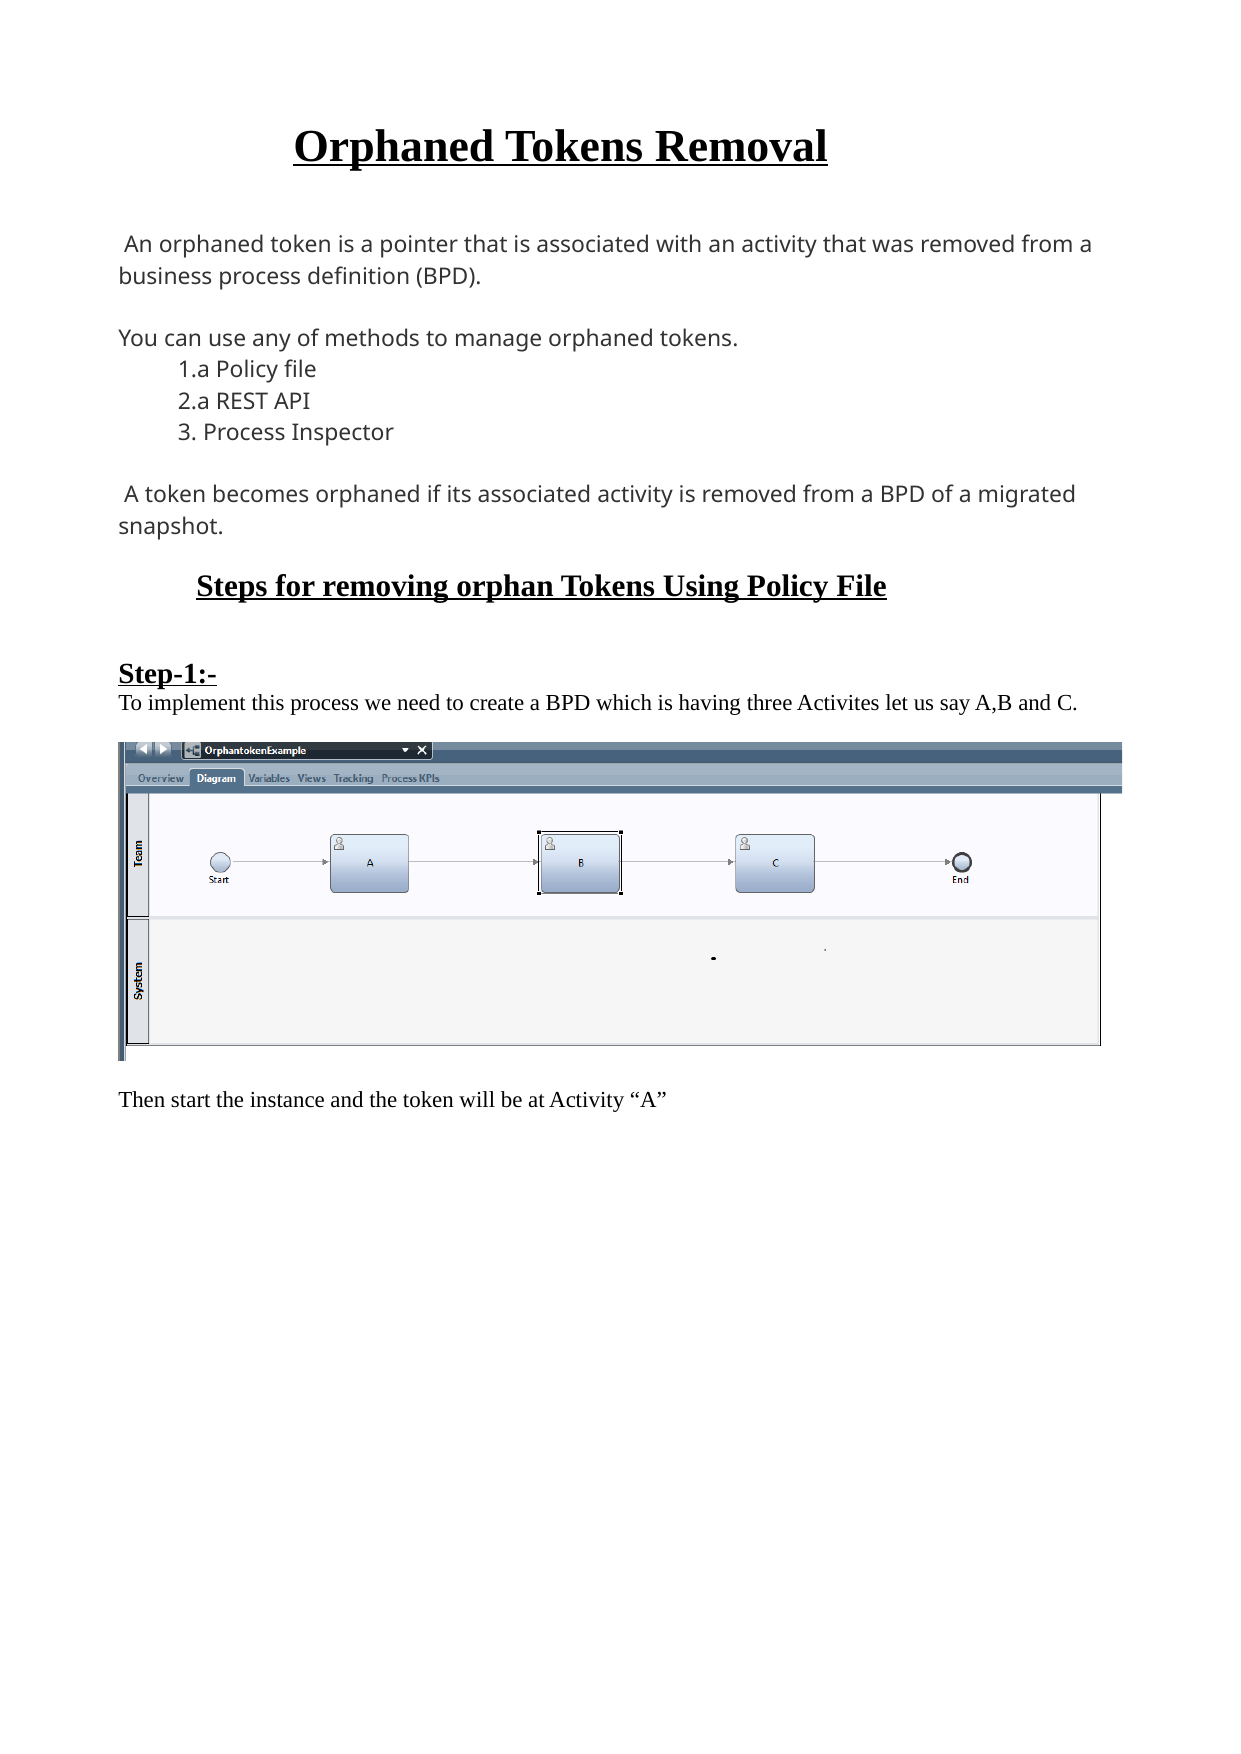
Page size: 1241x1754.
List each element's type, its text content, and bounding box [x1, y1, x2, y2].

text You can use any of methods to manage orphaned tokens. [118, 322, 1122, 353]
text Orphaned Tokens Removal [118, 118, 1122, 171]
text To implement this process we need to create a BPD which is having three Activites let us say A,B and C. [118, 689, 1122, 716]
text An orphaned token is a pointer that is associated with an activity that was removed from a business process definition (BPD). [118, 228, 1122, 291]
text 1.a Policy file [118, 353, 1122, 384]
text 3. Process Inspector [118, 416, 1122, 447]
text Then start the instance and the token will be at Activity “A” [118, 1087, 1122, 1113]
text 2.a REST API [118, 384, 1122, 416]
text Step-1:- [118, 656, 1122, 689]
text A token becomes orphaned if its associated activity is removed from a BPD of a migrated snapshot. [118, 478, 1122, 541]
text Steps for removing orphan Tokens Using Policy File [118, 567, 1122, 603]
picture [118, 742, 1123, 1061]
